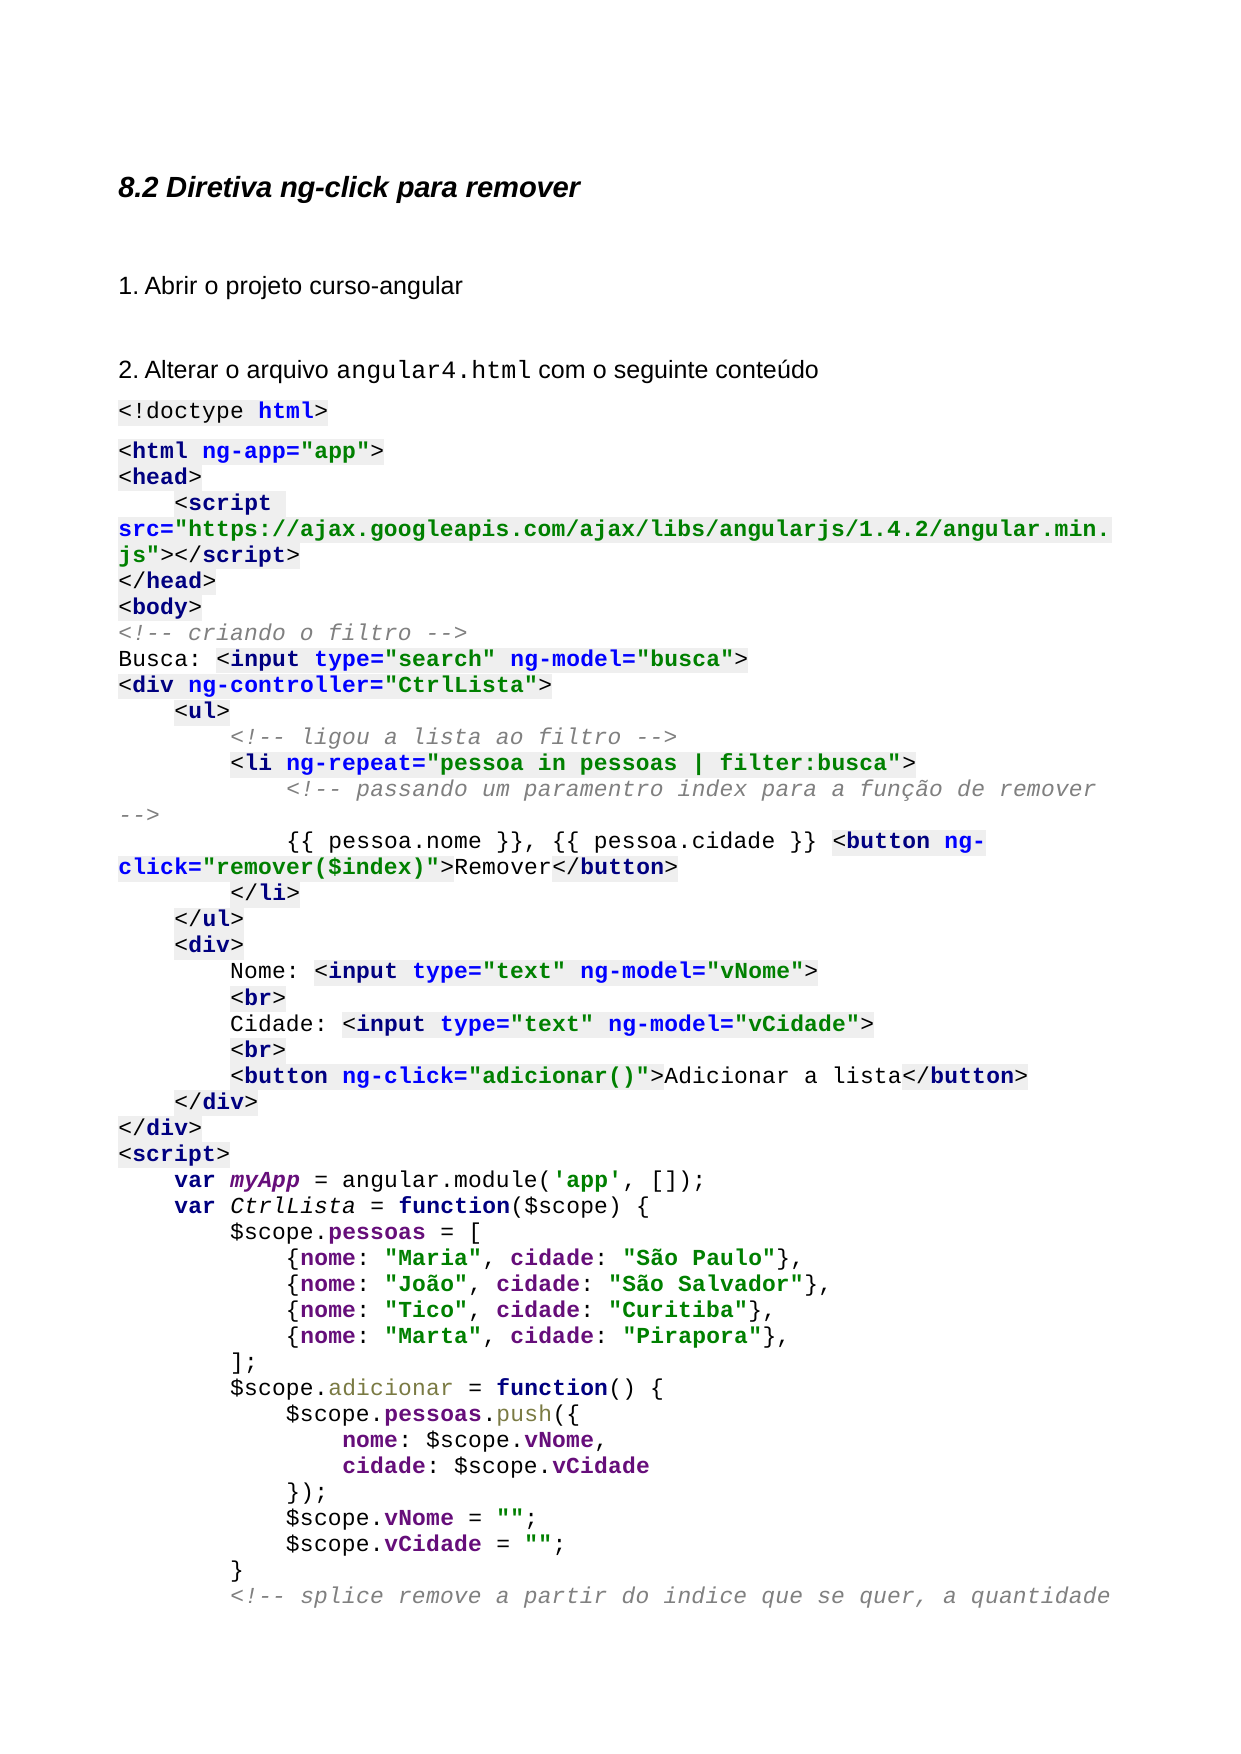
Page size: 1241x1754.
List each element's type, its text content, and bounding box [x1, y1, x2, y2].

text <ul> [118, 699, 1122, 726]
text $scope.vNome = ""; [118, 1507, 1122, 1533]
text <div ng-controller="CtrlLista"> [118, 673, 1122, 699]
text <body> [118, 595, 1122, 621]
text {nome: "João", cidade: "São Salvador"}, [118, 1272, 1122, 1298]
text {nome: "Marta", cidade: "Pirapora"}, [118, 1324, 1122, 1351]
text <br> [118, 1038, 1122, 1064]
text <script src="https://ajax.googleapis.com/ajax/libs/angularjs/1.4.2/angular.min.js"></script> [118, 491, 1122, 569]
text <!-- splice remove a partir do indice que se quer, a quantidade [118, 1585, 1122, 1611]
text <br> [118, 986, 1122, 1012]
text <script> [118, 1142, 1122, 1168]
text {nome: "Maria", cidade: "São Paulo"}, [118, 1246, 1122, 1272]
text ]; [118, 1351, 1122, 1377]
text nome: $scope.vNome, [118, 1429, 1122, 1455]
subtitle 8.2 Diretiva ng-click para remover [118, 171, 1122, 204]
text </div> [118, 1116, 1122, 1142]
text $scope.pessoas = [ [118, 1220, 1122, 1246]
text Busca: <input type="search" ng-model="busca"> [118, 647, 1122, 673]
text $scope.vCidade = ""; [118, 1533, 1122, 1559]
text <!doctype html> [118, 400, 1122, 426]
text } [118, 1559, 1122, 1585]
text </li> [118, 882, 1122, 908]
text <!-- ligou a lista ao filtro --> [118, 726, 1122, 752]
text </head> [118, 569, 1122, 595]
text <!-- passando um paramentro index para a função de remover --> [118, 778, 1122, 830]
text <head> [118, 465, 1122, 491]
text Cidade: <input type="text" ng-model="vCidade"> [118, 1012, 1122, 1038]
text $scope.adicionar = function() { [118, 1377, 1122, 1403]
text {{ pessoa.nome }}, {{ pessoa.cidade }} <button ng-click="remover($index)">Remover</button> [118, 830, 1122, 882]
text </div> [118, 1090, 1122, 1116]
text 2. Alterar o arquivo angular4.html com o seguinte conteúdo [118, 356, 1122, 386]
text 1. Abrir o projeto curso-angular [118, 272, 1122, 300]
text Nome: <input type="text" ng-model="vNome"> [118, 960, 1122, 986]
text <!-- criando o filtro --> [118, 621, 1122, 647]
text $scope.pessoas.push({ [118, 1403, 1122, 1429]
text <button ng-click="adicionar()">Adicionar a lista</button> [118, 1064, 1122, 1090]
text var CtrlLista = function($scope) { [118, 1194, 1122, 1220]
text <html ng-app="app"> [118, 439, 1122, 465]
text {nome: "Tico", cidade: "Curitiba"}, [118, 1298, 1122, 1324]
text var myApp = angular.module('app', []); [118, 1168, 1122, 1194]
text }); [118, 1481, 1122, 1507]
text </ul> [118, 908, 1122, 934]
text <li ng-repeat="pessoa in pessoas | filter:busca"> [118, 752, 1122, 778]
text <div> [118, 934, 1122, 960]
text cidade: $scope.vCidade [118, 1455, 1122, 1481]
